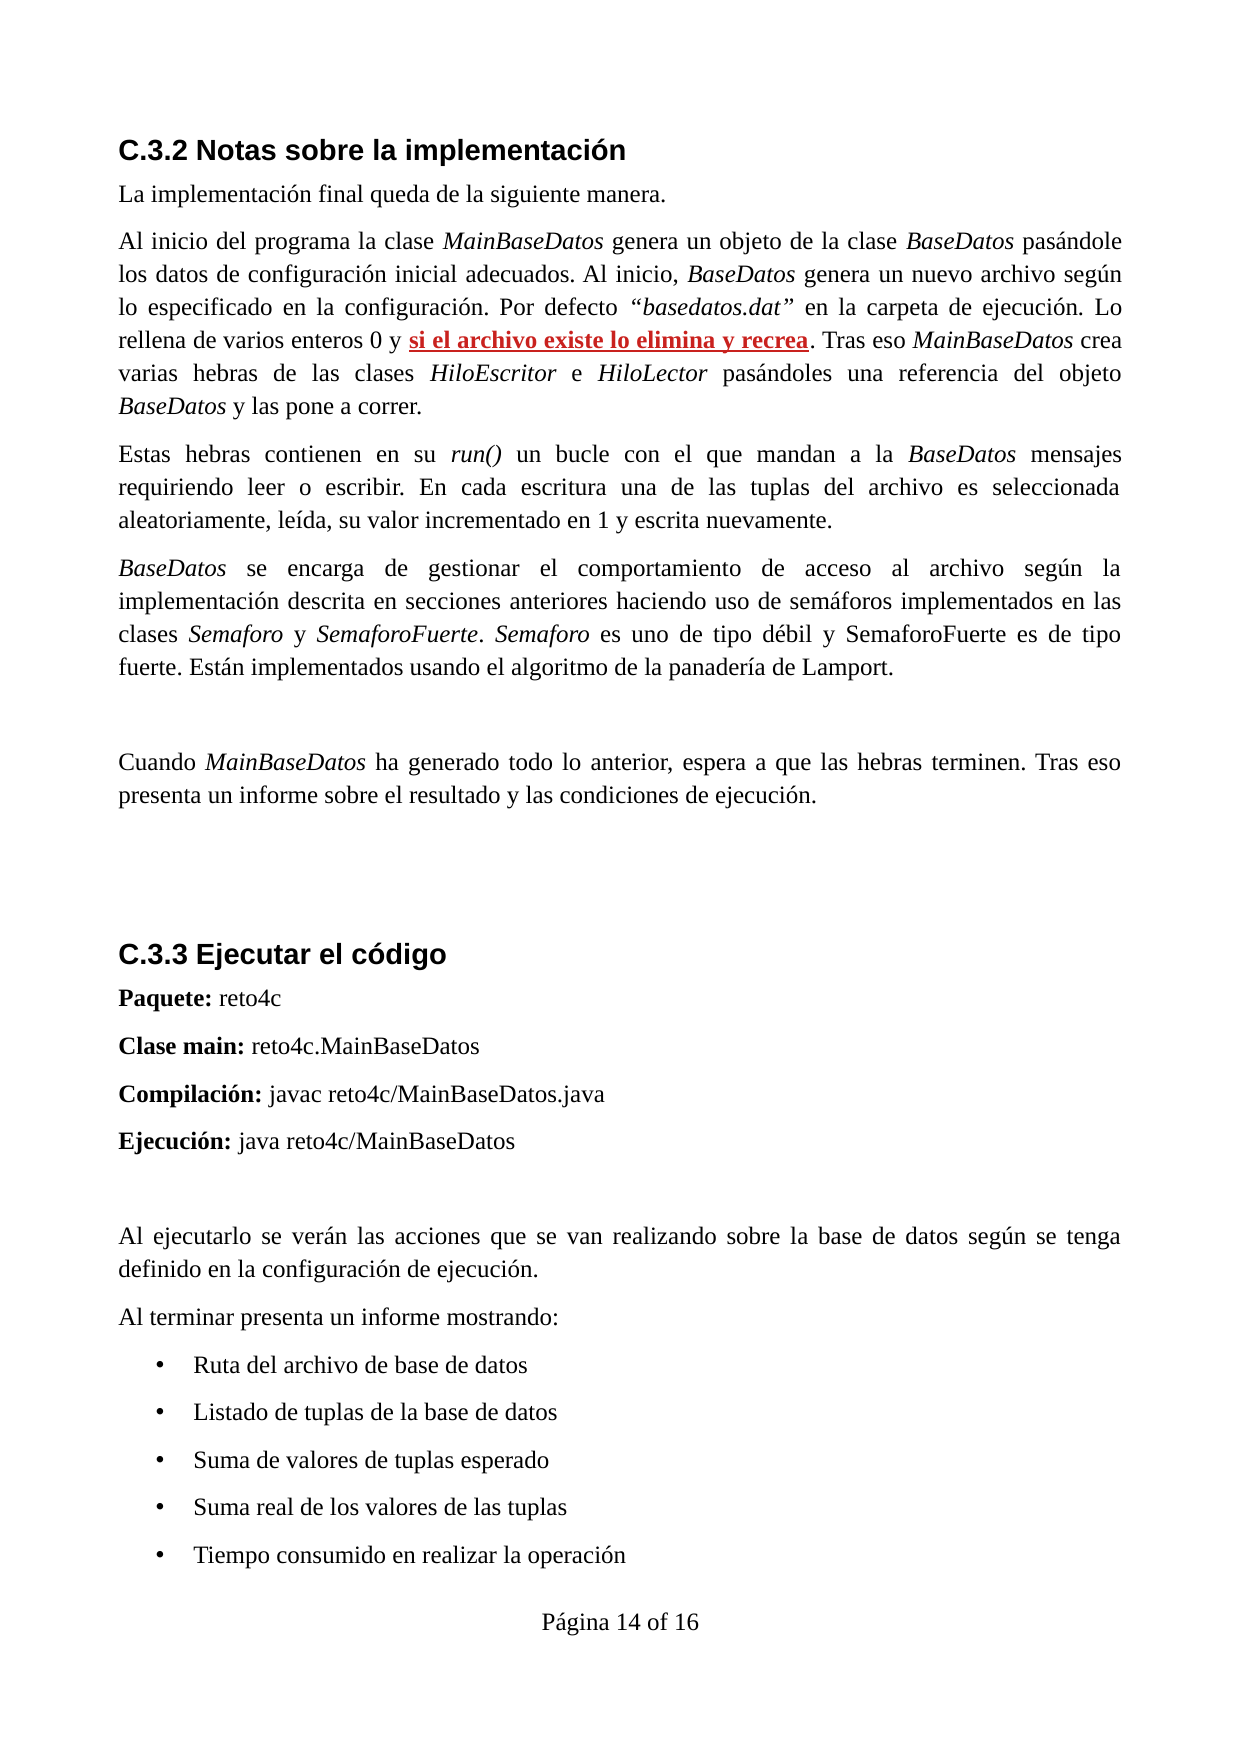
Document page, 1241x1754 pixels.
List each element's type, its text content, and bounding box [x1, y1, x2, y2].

text BaseDatos se encarga de gestionar el comportamiento de acceso al archivo según la implementación descrita en secciones anteriores haciendo uso de semáforos implementados en las clases Semaforo y SemaforoFuerte. Semaforo es uno de tipo débil y SemaforoFuerte es de tipo fuerte. Están implementados usando el algoritmo de la panadería de Lamport. [118, 553, 1122, 681]
list Ruta del archivo de base de datos [156, 1350, 1122, 1378]
text Ejecución: java reto4c/MainBaseDatos [118, 1126, 1122, 1155]
text Paquete: reto4c [118, 983, 1122, 1012]
text La implementación final queda de la siguiente manera. [118, 179, 1122, 207]
text Al inicio del programa la clase MainBaseDatos genera un objeto de la clase BaseDatos pasándole los datos de configuración inicial adecuados. Al inicio, BaseDatos genera un nuevo archivo según lo especificado en la configuración. Por defecto “basedatos.dat” en la carpeta de ejecución. Lo rellena de varios enteros 0 y si el archivo existe lo elimina y recrea. Tras eso MainBaseDatos crea varias hebras de las clases HiloEscritor e HiloLector pasándoles una referencia del objeto BaseDatos y las pone a correr. [118, 226, 1122, 420]
subtitle C.3.2 Notas sobre la implementación [118, 133, 1122, 166]
text Estas hebras contienen en su run() un bucle con el que mandan a la BaseDatos mensajes requiriendo leer o escribir. En cada escritura una de las tuplas del archivo es seleccionada aleatoriamente, leída, su valor incrementado en 1 y escrita nuevamente. [118, 439, 1122, 534]
text Compilación: javac reto4c/MainBaseDatos.java [118, 1079, 1122, 1107]
subtitle C.3.3 Ejecutar el código [118, 937, 1122, 971]
list Suma de valores de tuplas esperado [156, 1445, 1122, 1474]
text Clase main: reto4c.MainBaseDatos [118, 1031, 1122, 1060]
text Al ejecutarlo se verán las acciones que se van realizando sobre la base de datos según se tenga definido en la configuración de ejecución. [118, 1221, 1122, 1283]
list Suma real de los valores de las tuplas [156, 1492, 1122, 1521]
list Tiempo consumido en realizar la operación [156, 1540, 1122, 1569]
text Al terminar presenta un informe mostrando: [118, 1302, 1122, 1331]
list Listado de tuplas de la base de datos [156, 1397, 1122, 1426]
text Cuando MainBaseDatos ha generado todo lo anterior, espera a que las hebras terminen. Tras eso presenta un informe sobre el resultado y las condiciones de ejecución. [118, 747, 1122, 809]
